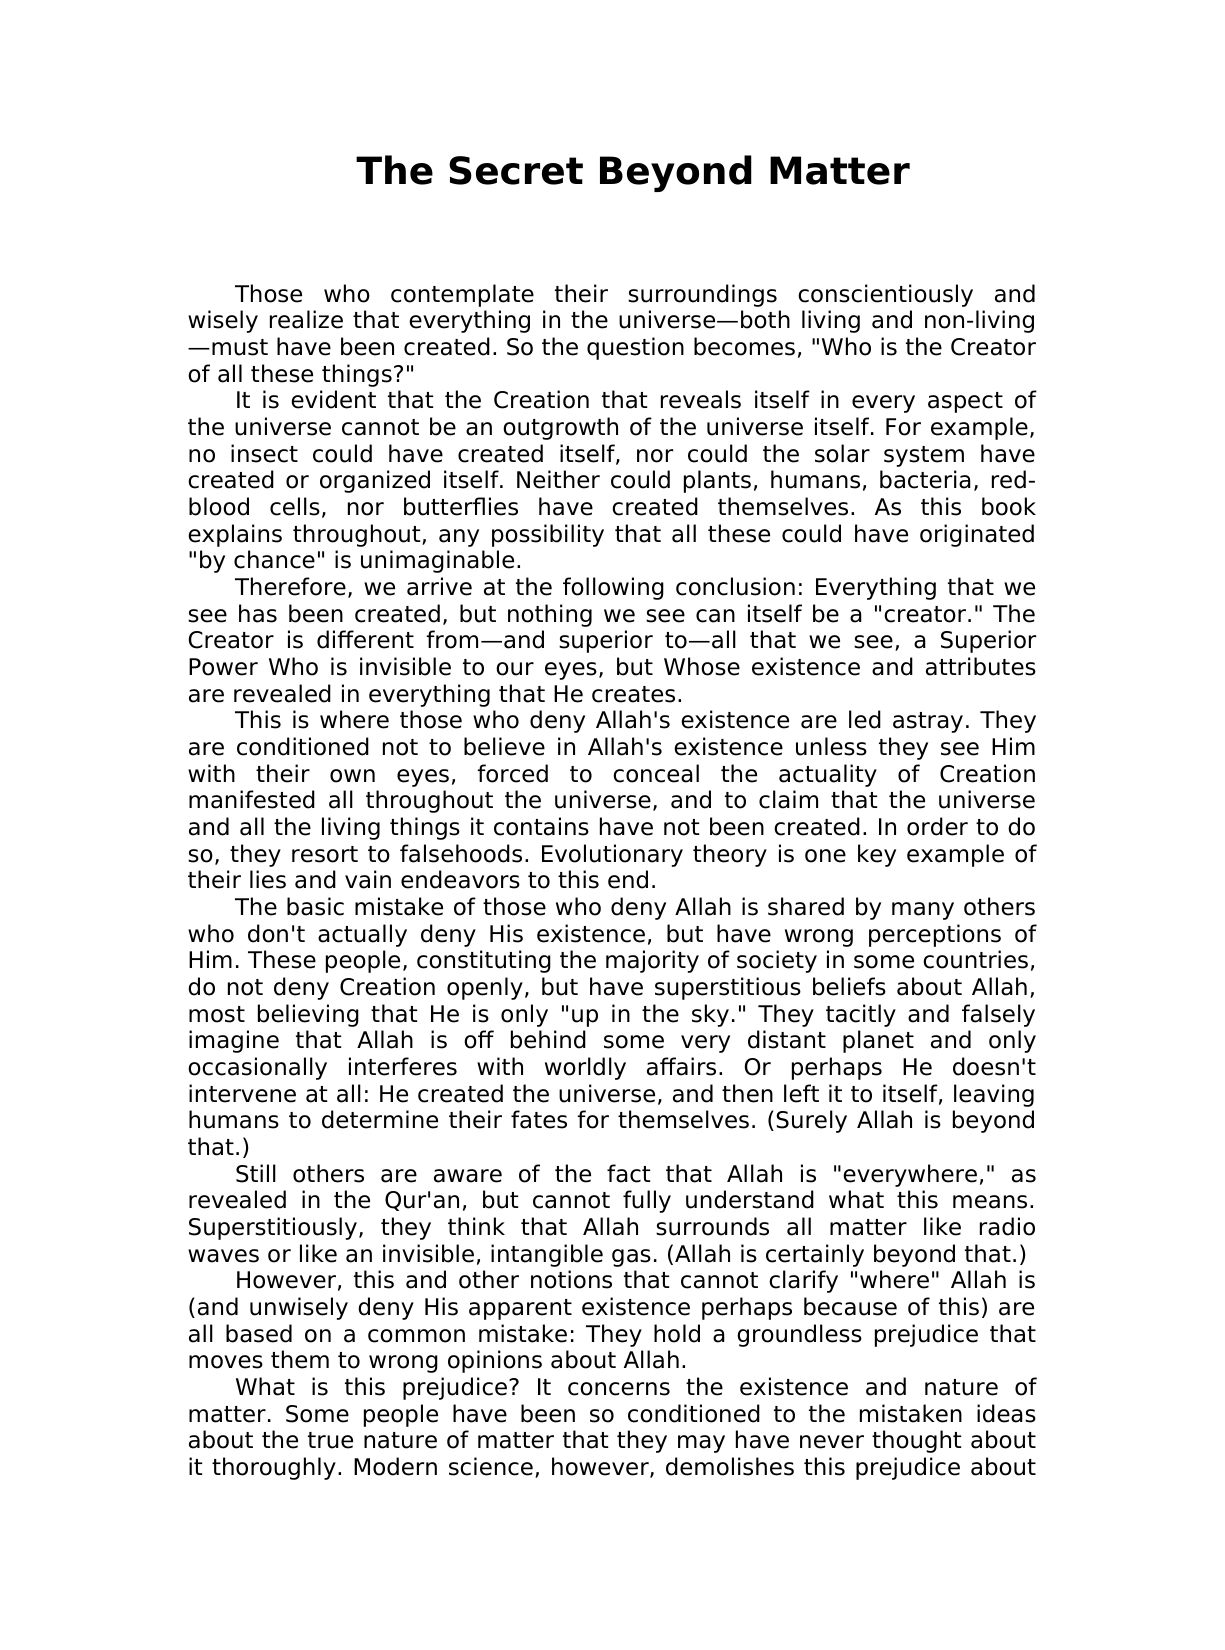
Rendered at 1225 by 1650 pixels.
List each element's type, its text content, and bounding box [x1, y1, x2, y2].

text Those who contemplate their surroundings conscientiously and wisely realize that everything in the universe—both living and non-living—must have been created. So the question becomes, "Who is the Creator of all these things?" [187, 281, 1037, 388]
text What is this prejudice? It concerns the existence and nature of matter. Some people have been so conditioned to the mistaken ideas about the true nature of matter that they may have never thought about it thoroughly. Modern science, however, demolishes this prejudice about [187, 1374, 1037, 1481]
text The Secret Beyond Matter [187, 150, 1020, 194]
text Still others are aware of the fact that Allah is "everywhere," as revealed in the Qur'an, but cannot fully understand what this means. Superstitiously, they think that Allah surrounds all matter like radio waves or like an invisible, intangible gas. (Allah is certainly beyond that.) [187, 1161, 1037, 1268]
text Therefore, we arrive at the following conclusion: Everything that we see has been created, but nothing we see can itself be a "creator." The Creator is different from—and superior to—all that we see, a Superior Power Who is invisible to our eyes, but Whose existence and attributes are revealed in everything that He creates. [187, 574, 1037, 708]
text The basic mistake of those who deny Allah is shared by many others who don't actually deny His existence, but have wrong perceptions of Him. These people, constituting the majority of society in some countries, do not deny Creation openly, but have superstitious beliefs about Allah, most believing that He is only "up in the sky." They tacitly and falsely imagine that Allah is off behind some very distant planet and only occasionally interferes with worldly affairs. Or perhaps He doesn't intervene at all: He created the universe, and then left it to itself, leaving humans to determine their fates for themselves. (Surely Allah is beyond that.) [187, 894, 1037, 1161]
text It is evident that the Creation that reveals itself in every aspect of the universe cannot be an outgrowth of the universe itself. For example, no insect could have created itself, nor could the solar system have created or organized itself. Neither could plants, humans, bacteria, red-blood cells, nor butterflies have created themselves. As this book explains throughout, any possibility that all these could have originated "by chance" is unimaginable. [187, 388, 1037, 574]
text However, this and other notions that cannot clarify "where" Allah is (and unwisely deny His apparent existence perhaps because of this) are all based on a common mistake: They hold a groundless prejudice that moves them to wrong opinions about Allah. [187, 1268, 1037, 1374]
text This is where those who deny Allah's existence are led astray. They are conditioned not to believe in Allah's existence unless they see Him with their own eyes, forced to conceal the actuality of Creation manifested all throughout the universe, and to claim that the universe and all the living things it contains have not been created. In order to do so, they resort to falsehoods. Evolutionary theory is one key example of their lies and vain endeavors to this end. [187, 708, 1037, 894]
